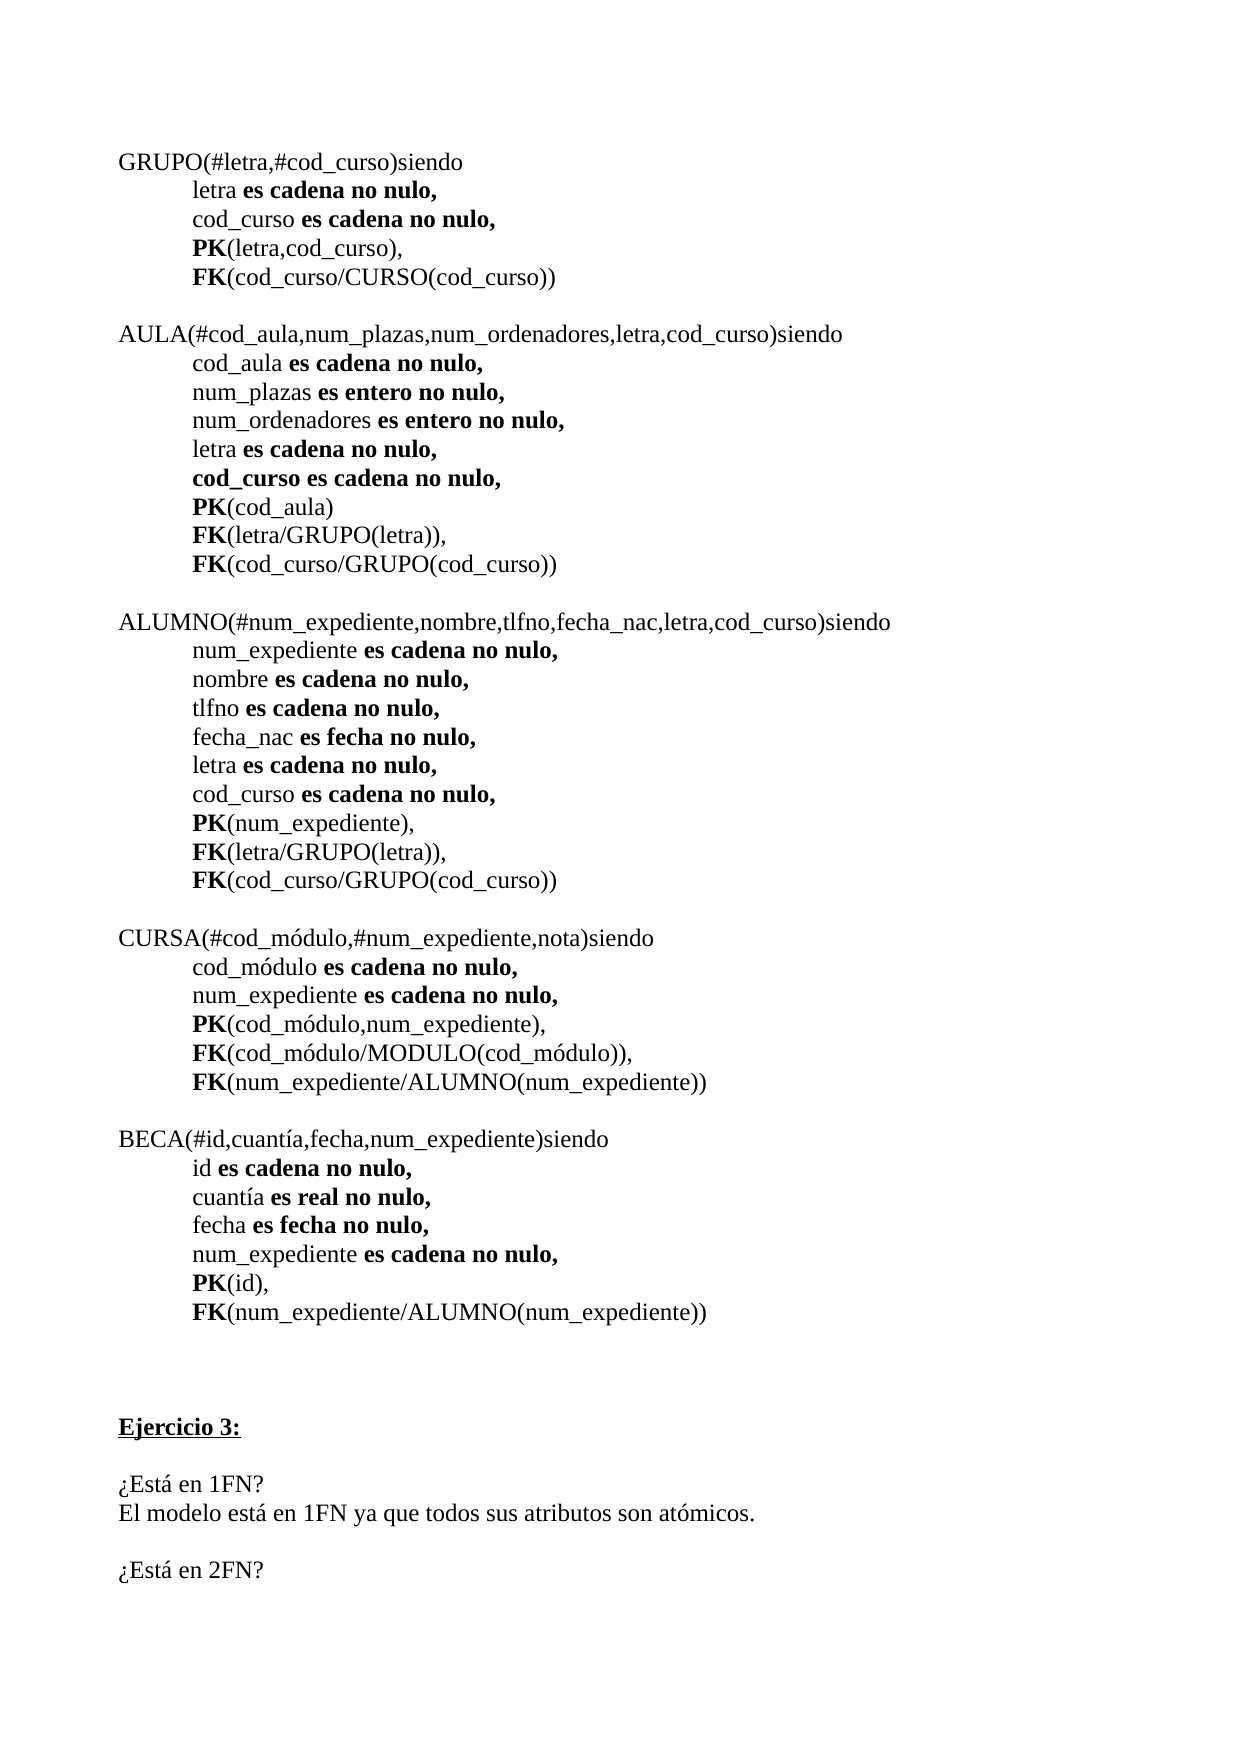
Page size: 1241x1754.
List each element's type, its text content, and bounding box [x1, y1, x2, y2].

text nombre es cadena no nulo, [192, 664, 1122, 693]
text num_expediente es cadena no nulo, [192, 636, 1122, 664]
text AULA(#cod_aula,num_plazas,num_ordenadores,letra,cod_curso)siendo [118, 319, 1122, 348]
text Ejercicio 3: [118, 1412, 1122, 1441]
text PK(id), [192, 1268, 1122, 1297]
text FK(cod_curso/GRUPO(cod_curso)) [192, 549, 1122, 578]
text id es cadena no nulo, [192, 1153, 1122, 1182]
text PK(cod_módulo,num_expediente), [192, 1009, 1122, 1038]
text cod_módulo es cadena no nulo, [192, 952, 1122, 981]
text num_expediente es cadena no nulo, [192, 1239, 1122, 1268]
text FK(cod_módulo/MODULO(cod_módulo)), [192, 1038, 1122, 1067]
text letra es cadena no nulo, [192, 751, 1122, 779]
text cod_curso es cadena no nulo, [192, 463, 1122, 492]
text GRUPO(#letra,#cod_curso)siendo [118, 147, 1122, 176]
text cuantía es real no nulo, [192, 1182, 1122, 1211]
text cod_aula es cadena no nulo, [192, 348, 1122, 377]
text PK(letra,cod_curso), [192, 233, 1122, 262]
text FK(letra/GRUPO(letra)), [192, 521, 1122, 549]
text FK(letra/GRUPO(letra)), [192, 837, 1122, 866]
text num_ordenadores es entero no nulo, [192, 406, 1122, 434]
text PK(cod_aula) [192, 492, 1122, 521]
text PK(num_expediente), [192, 808, 1122, 837]
text FK(cod_curso/GRUPO(cod_curso)) [192, 866, 1122, 894]
text ALUMNO(#num_expediente,nombre,tlfno,fecha_nac,letra,cod_curso)siendo [118, 607, 1122, 636]
text num_plazas es entero no nulo, [192, 377, 1122, 406]
text fecha es fecha no nulo, [192, 1211, 1122, 1239]
text BECA(#id,cuantía,fecha,num_expediente)siendo [118, 1124, 1122, 1153]
text ¿Está en 2FN? [118, 1556, 1122, 1584]
text letra es cadena no nulo, [192, 176, 1122, 204]
text FK(num_expediente/ALUMNO(num_expediente)) [192, 1297, 1122, 1326]
text num_expediente es cadena no nulo, [192, 981, 1122, 1009]
text tlfno es cadena no nulo, [192, 693, 1122, 722]
text cod_curso es cadena no nulo, [192, 204, 1122, 233]
text cod_curso es cadena no nulo, [192, 779, 1122, 808]
text FK(cod_curso/CURSO(cod_curso)) [192, 262, 1122, 291]
text FK(num_expediente/ALUMNO(num_expediente)) [192, 1067, 1122, 1096]
text El modelo está en 1FN ya que todos sus atributos son atómicos. [118, 1498, 1122, 1527]
text fecha_nac es fecha no nulo, [192, 722, 1122, 751]
text CURSA(#cod_módulo,#num_expediente,nota)siendo [118, 923, 1122, 952]
text letra es cadena no nulo, [192, 434, 1122, 463]
text ¿Está en 1FN? [118, 1469, 1122, 1498]
